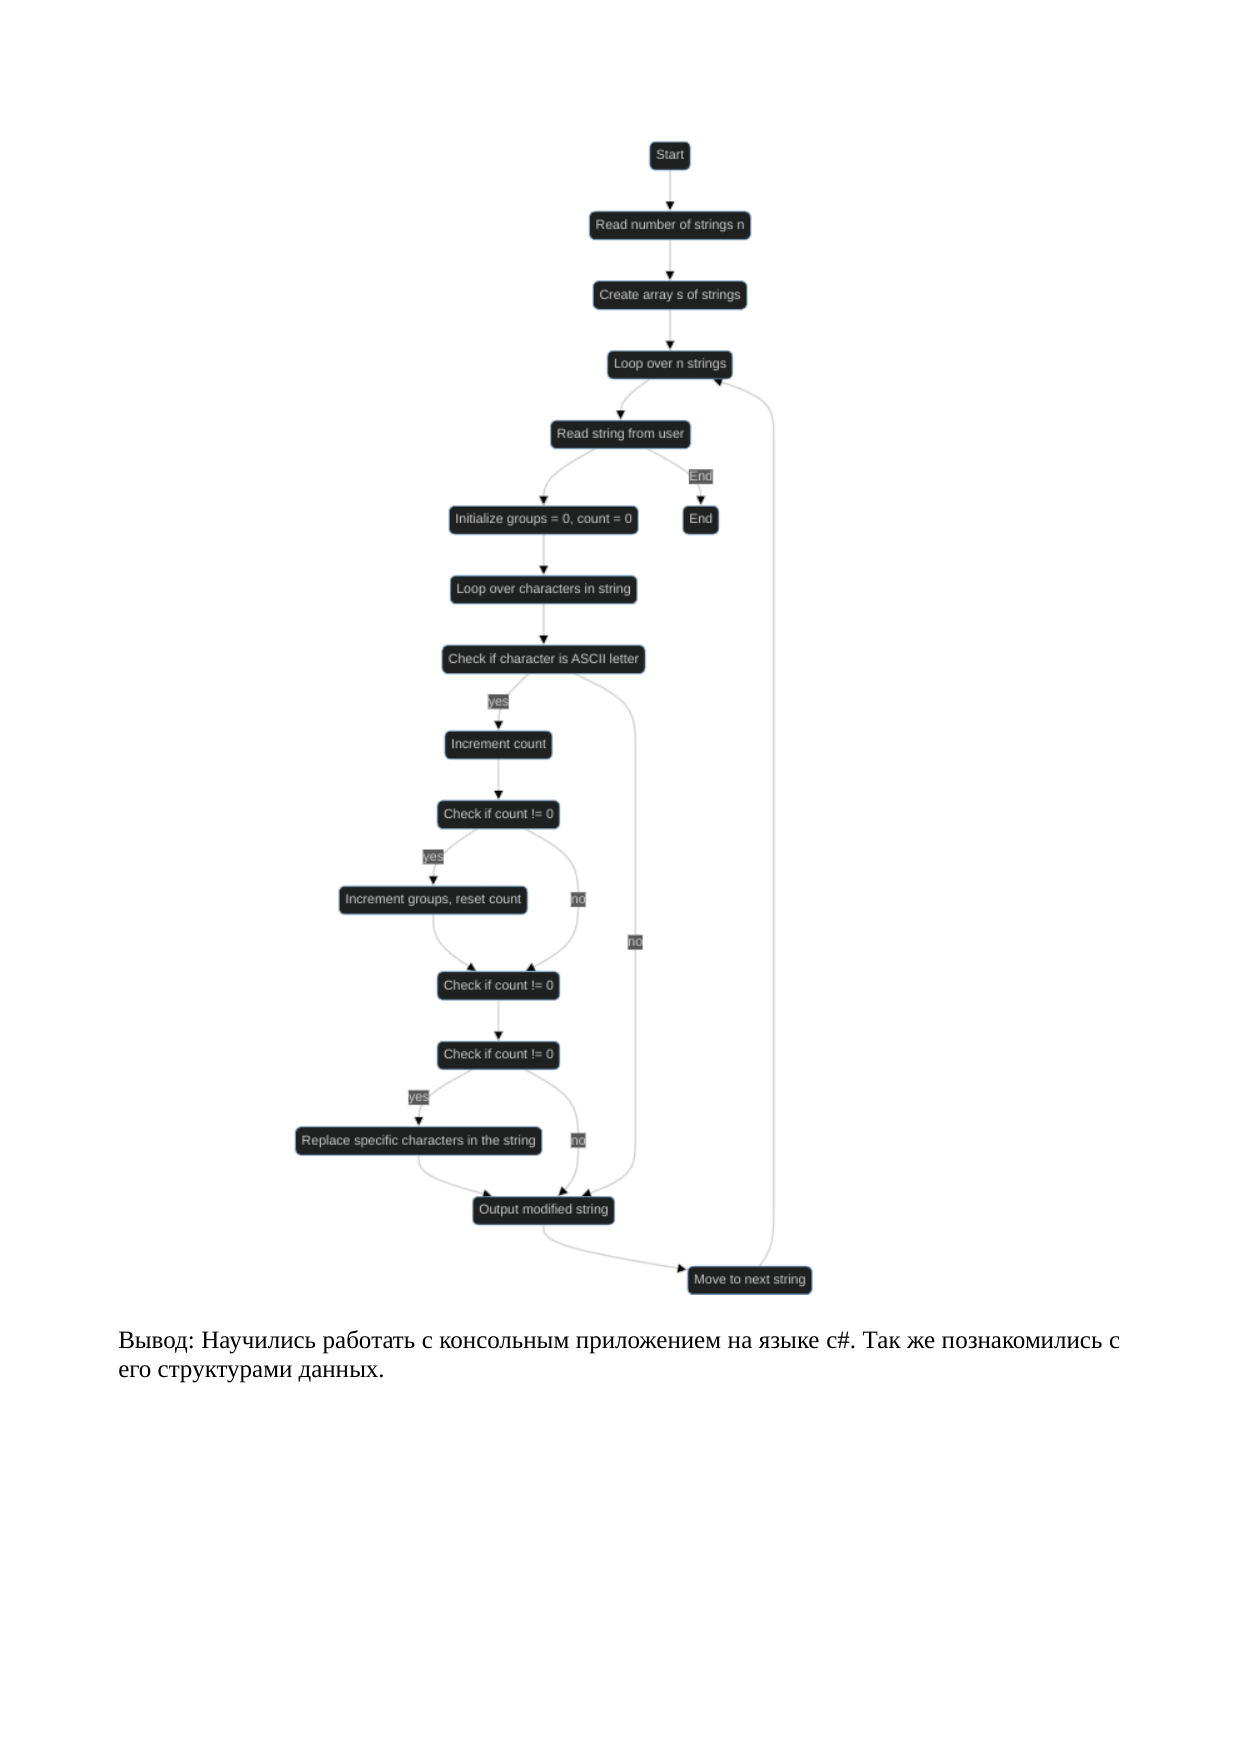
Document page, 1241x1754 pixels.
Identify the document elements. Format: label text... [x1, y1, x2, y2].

picture [236, 139, 898, 1295]
text Вывод: Научились работать с консольным приложением на языке с#. Так же познакомились с его структурами данных. [118, 1326, 1122, 1383]
